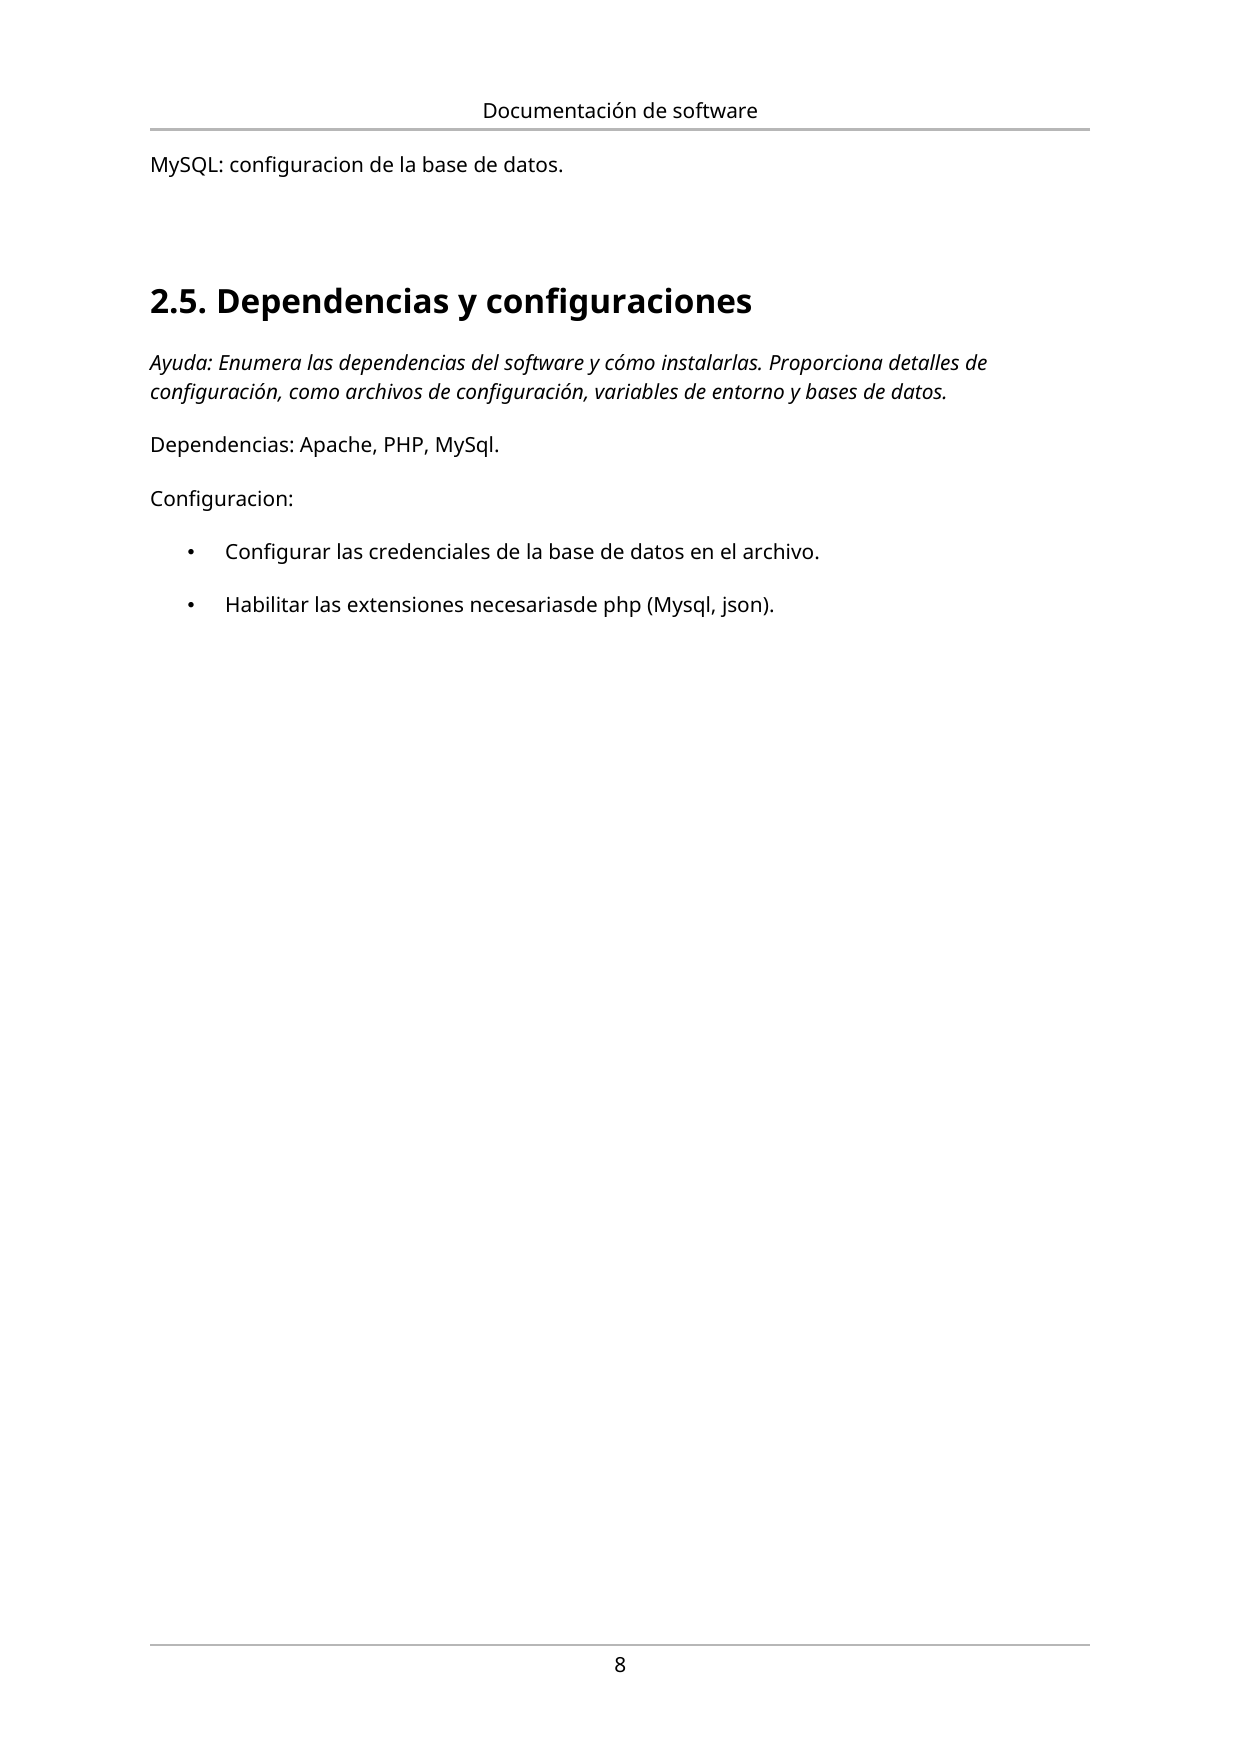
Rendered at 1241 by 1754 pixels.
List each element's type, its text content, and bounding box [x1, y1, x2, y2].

list Configurar las credenciales de la base de datos en el archivo. [187, 537, 1090, 566]
text Dependencias: Apache, PHP, MySql. [150, 430, 1090, 459]
text Configuracion: [150, 484, 1090, 512]
text Ayuda: Enumera las dependencias del software y cómo instalarlas. Proporciona detalles de configuración, como archivos de configuración, variables de entorno y bases de datos. [150, 348, 1090, 405]
text MySQL: configuracion de la base de datos. [150, 150, 1090, 178]
list Habilitar las extensiones necesariasde php (Mysql, json). [187, 591, 1090, 619]
subtitle 2.5. Dependencias y configuraciones [150, 278, 1090, 323]
